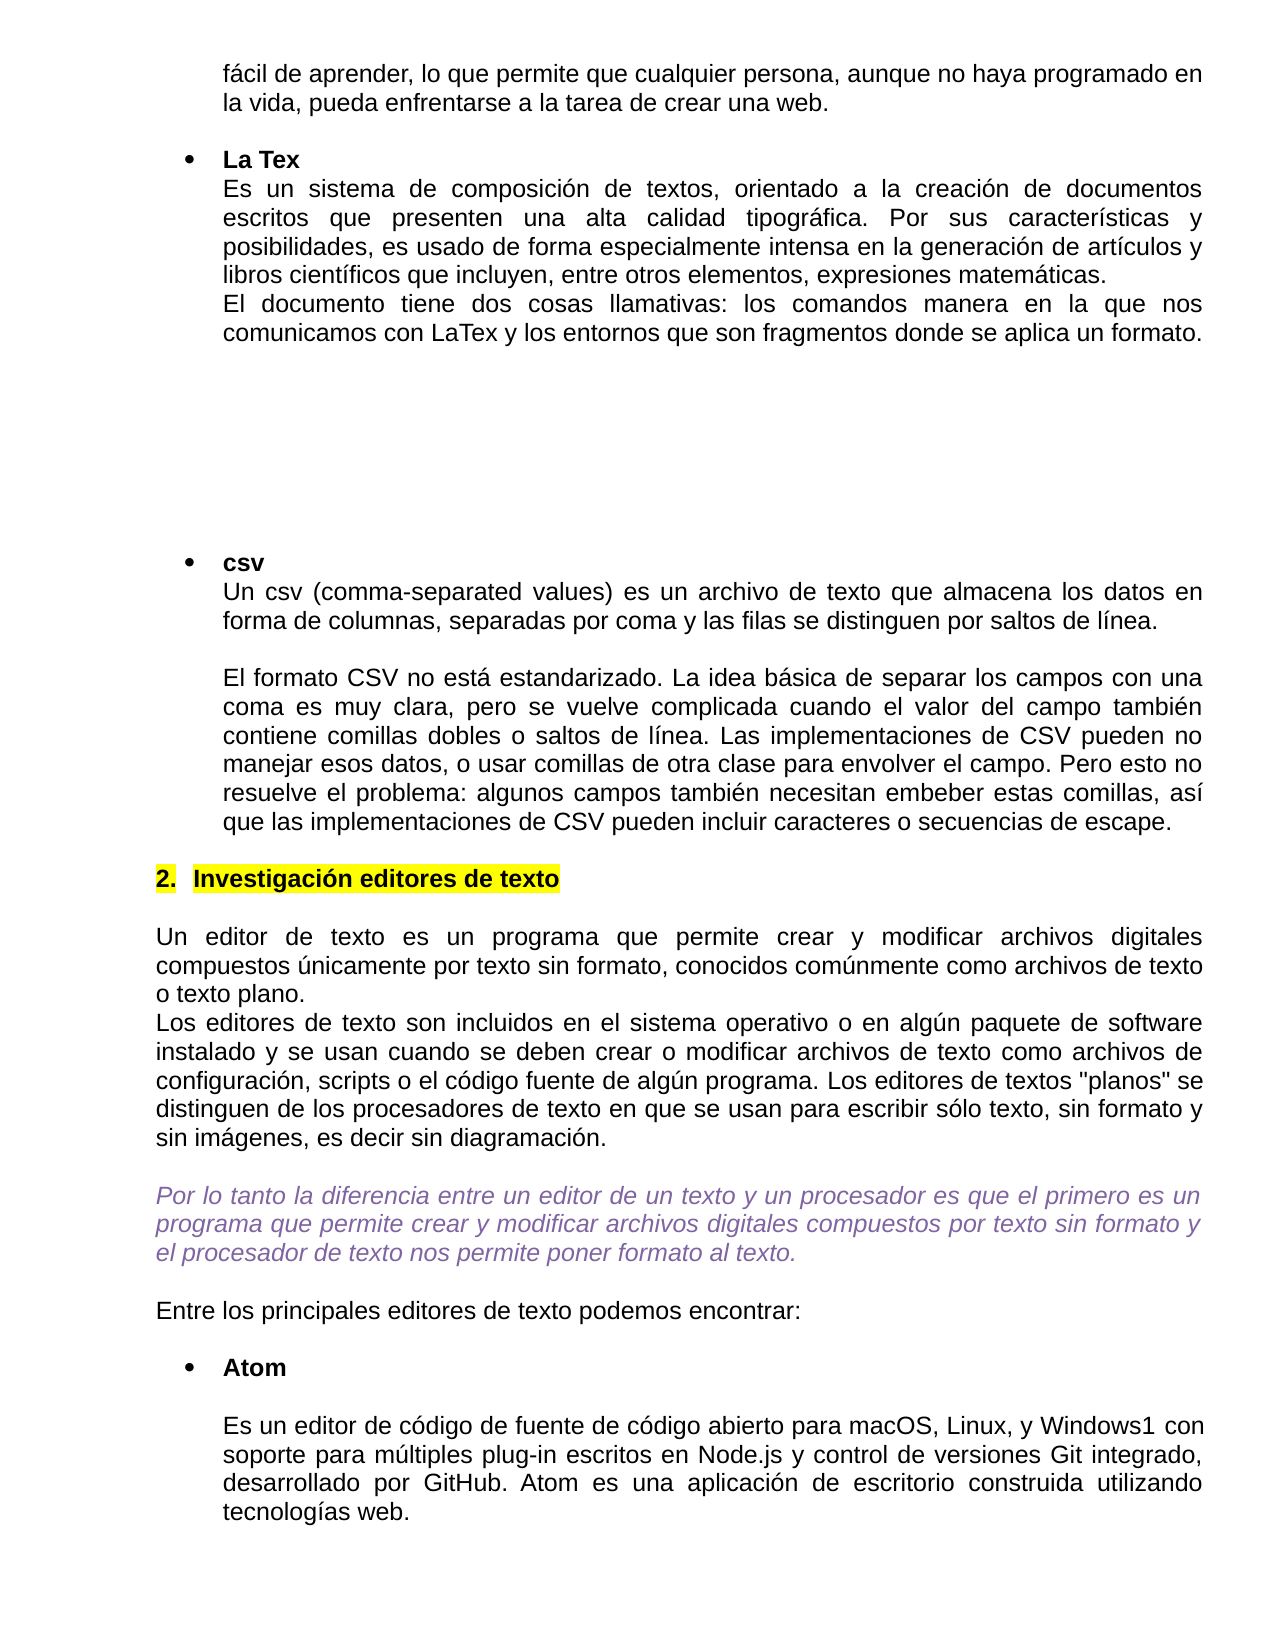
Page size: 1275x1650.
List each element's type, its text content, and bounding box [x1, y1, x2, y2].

text Es un sistema de composición de textos, orientado a la creación de documentos escritos que presenten una alta calidad tipográfica. Por sus características y posibilidades, es usado de forma especialmente intensa en la generación de artículos y libros científicos que incluyen, entre otros elementos, expresiones matemáticas. [223, 174, 1205, 289]
text Un editor de texto es un programa que permite crear y modificar archivos digitales compuestos únicamente por texto sin formato, conocidos comúnmente como archivos de texto o texto plano. [156, 922, 1205, 1008]
text El documento tiene dos cosas llamativas: los comandos manera en la que nos comunicamos con LaTex y los entornos que son fragmentos donde se aplica un formato. [223, 289, 1205, 347]
text Por lo tanto la diferencia entre un editor de un texto y un procesador es que el primero es un programa que permite crear y modificar archivos digitales compuestos por texto sin formato y el procesador de texto nos permite poner formato al texto. [156, 1181, 1205, 1267]
text Entre los principales editores de texto podemos encontrar: [156, 1296, 1205, 1324]
list Investigación editores de texto [156, 864, 1205, 893]
list Atom [185, 1353, 1205, 1382]
text Es un editor de código de fuente de código abierto para macOS, Linux, y Windows1​ con soporte para múltiples plug-in escritos en Node.js y control de versiones Git integrado, desarrollado por GitHub. Atom es una aplicación de escritorio construida utilizando tecnologías web. [223, 1411, 1205, 1526]
list La Tex [185, 145, 1205, 174]
text Un csv (comma-separated values) es un archivo de texto que almacena los datos en forma de columnas, separadas por coma y las filas se distinguen por saltos de línea. [223, 577, 1205, 634]
text Los editores de texto son incluidos en el sistema operativo o en algún paquete de software instalado y se usan cuando se deben crear o modificar archivos de texto como archivos de configuración, scripts o el código fuente de algún programa. Los editores de textos "planos" se distinguen de los procesadores de texto en que se usan para escribir sólo texto, sin formato y sin imágenes, es decir sin diagramación. [156, 1008, 1205, 1152]
list csv [185, 548, 1205, 577]
text El formato CSV no está estandarizado. La idea básica de separar los campos con una coma es muy clara, pero se vuelve complicada cuando el valor del campo también contiene comillas dobles o saltos de línea. Las implementaciones de CSV pueden no manejar esos datos, o usar comillas de otra clase para envolver el campo. Pero esto no resuelve el problema: algunos campos también necesitan embeber estas comillas, así que las implementaciones de CSV pueden incluir caracteres o secuencias de escape. [223, 663, 1205, 836]
text fácil de aprender, lo que permite que cualquier persona, aunque no haya programado en la vida, pueda enfrentarse a la tarea de crear una web. [223, 59, 1205, 117]
